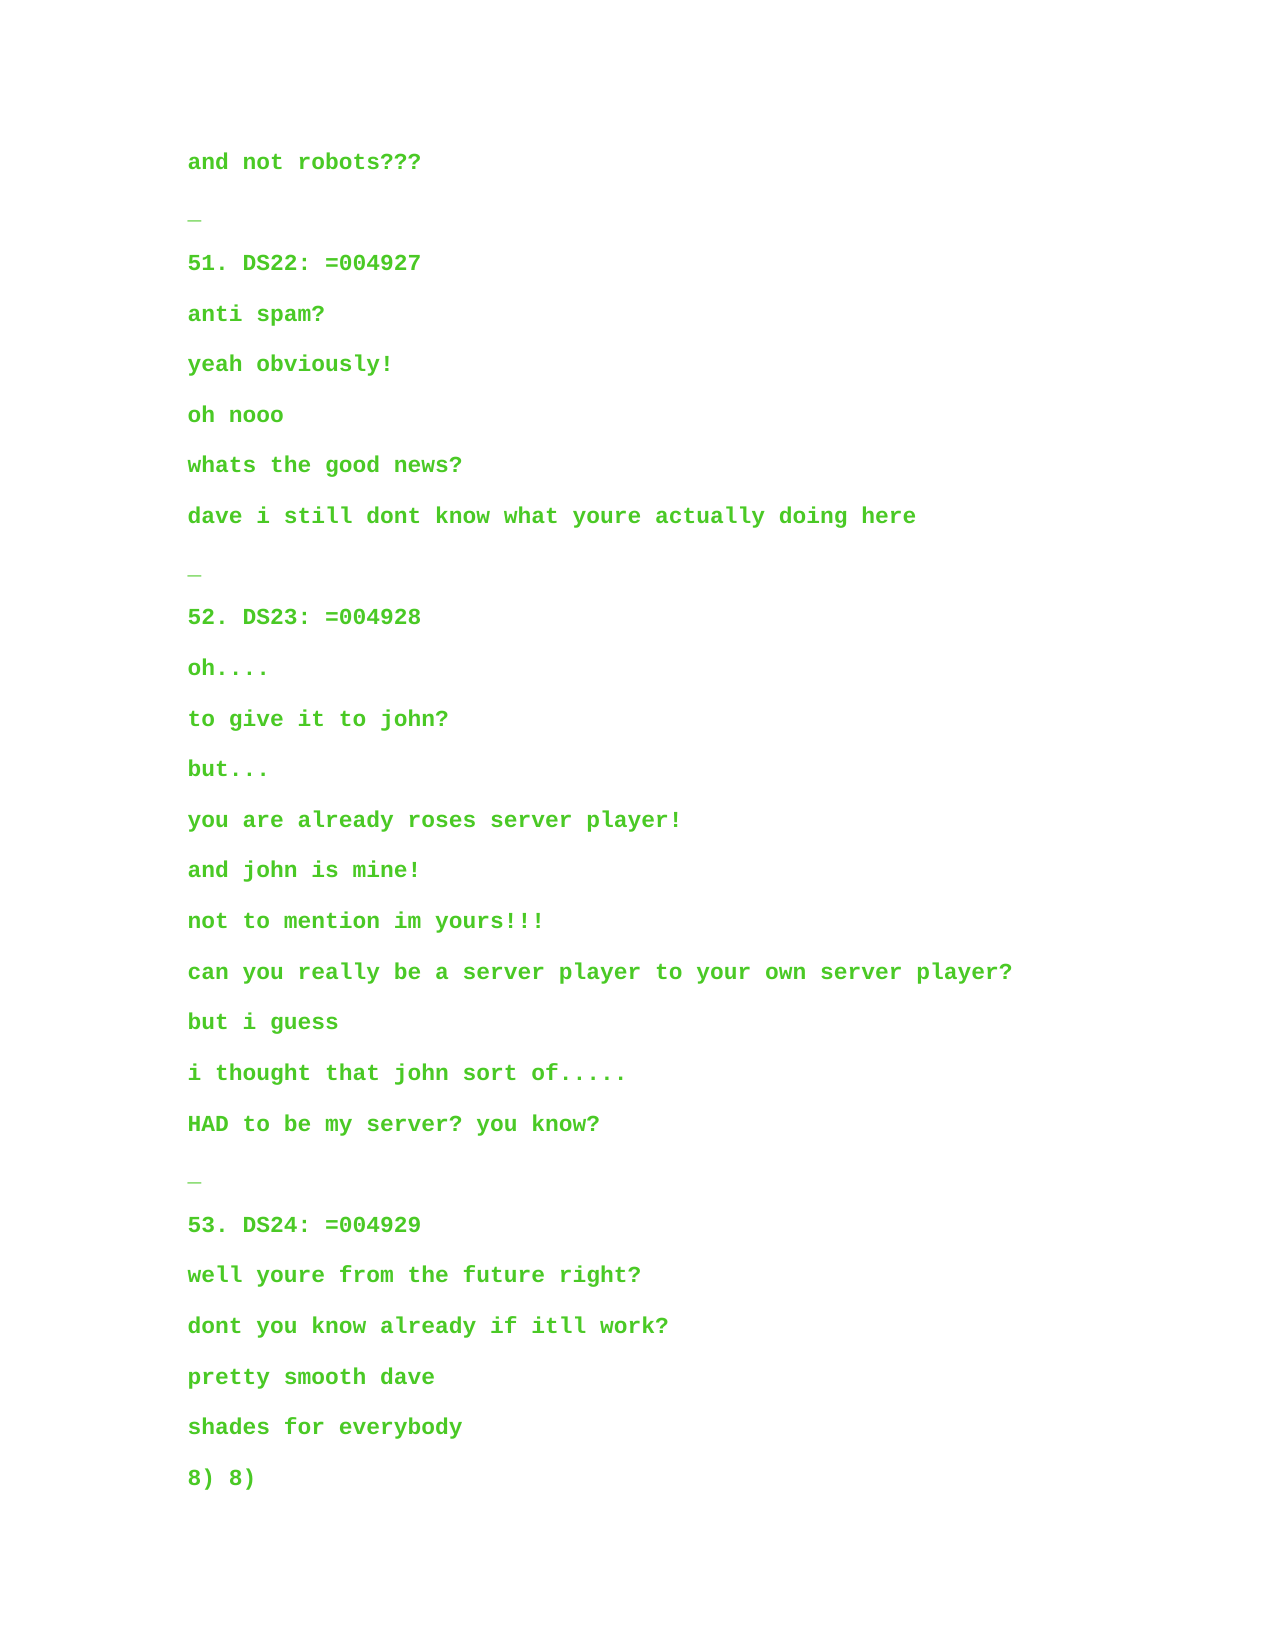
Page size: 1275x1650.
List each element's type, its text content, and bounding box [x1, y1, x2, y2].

text anti spam? [187, 302, 1087, 328]
text but i guess [187, 1011, 1087, 1037]
text _ [187, 555, 1087, 581]
text oh nooo [187, 403, 1087, 429]
text can you really be a server player to your own server player? [187, 960, 1087, 986]
text pretty smooth dave [187, 1365, 1087, 1391]
text i thought that john sort of..... [187, 1061, 1087, 1087]
text yeah obviously! [187, 352, 1087, 378]
text and john is mine! [187, 859, 1087, 885]
text 51. DS22: =004927 [187, 251, 1087, 277]
text dave i still dont know what youre actually doing here [187, 504, 1087, 530]
text _ [187, 201, 1087, 227]
text and not robots??? [187, 150, 1087, 176]
text 53. DS24: =004929 [187, 1213, 1087, 1239]
text dont you know already if itll work? [187, 1314, 1087, 1340]
text whats the good news? [187, 454, 1087, 480]
text well youre from the future right? [187, 1264, 1087, 1290]
text not to mention im yours!!! [187, 909, 1087, 935]
text shades for everybody [187, 1416, 1087, 1442]
text _ [187, 1162, 1087, 1188]
text HAD to be my server? you know? [187, 1112, 1087, 1138]
text oh.... [187, 656, 1087, 682]
text 8) 8) [187, 1466, 1087, 1492]
text to give it to john? [187, 707, 1087, 733]
text you are already roses server player! [187, 808, 1087, 834]
text 52. DS23: =004928 [187, 606, 1087, 632]
text but... [187, 757, 1087, 783]
